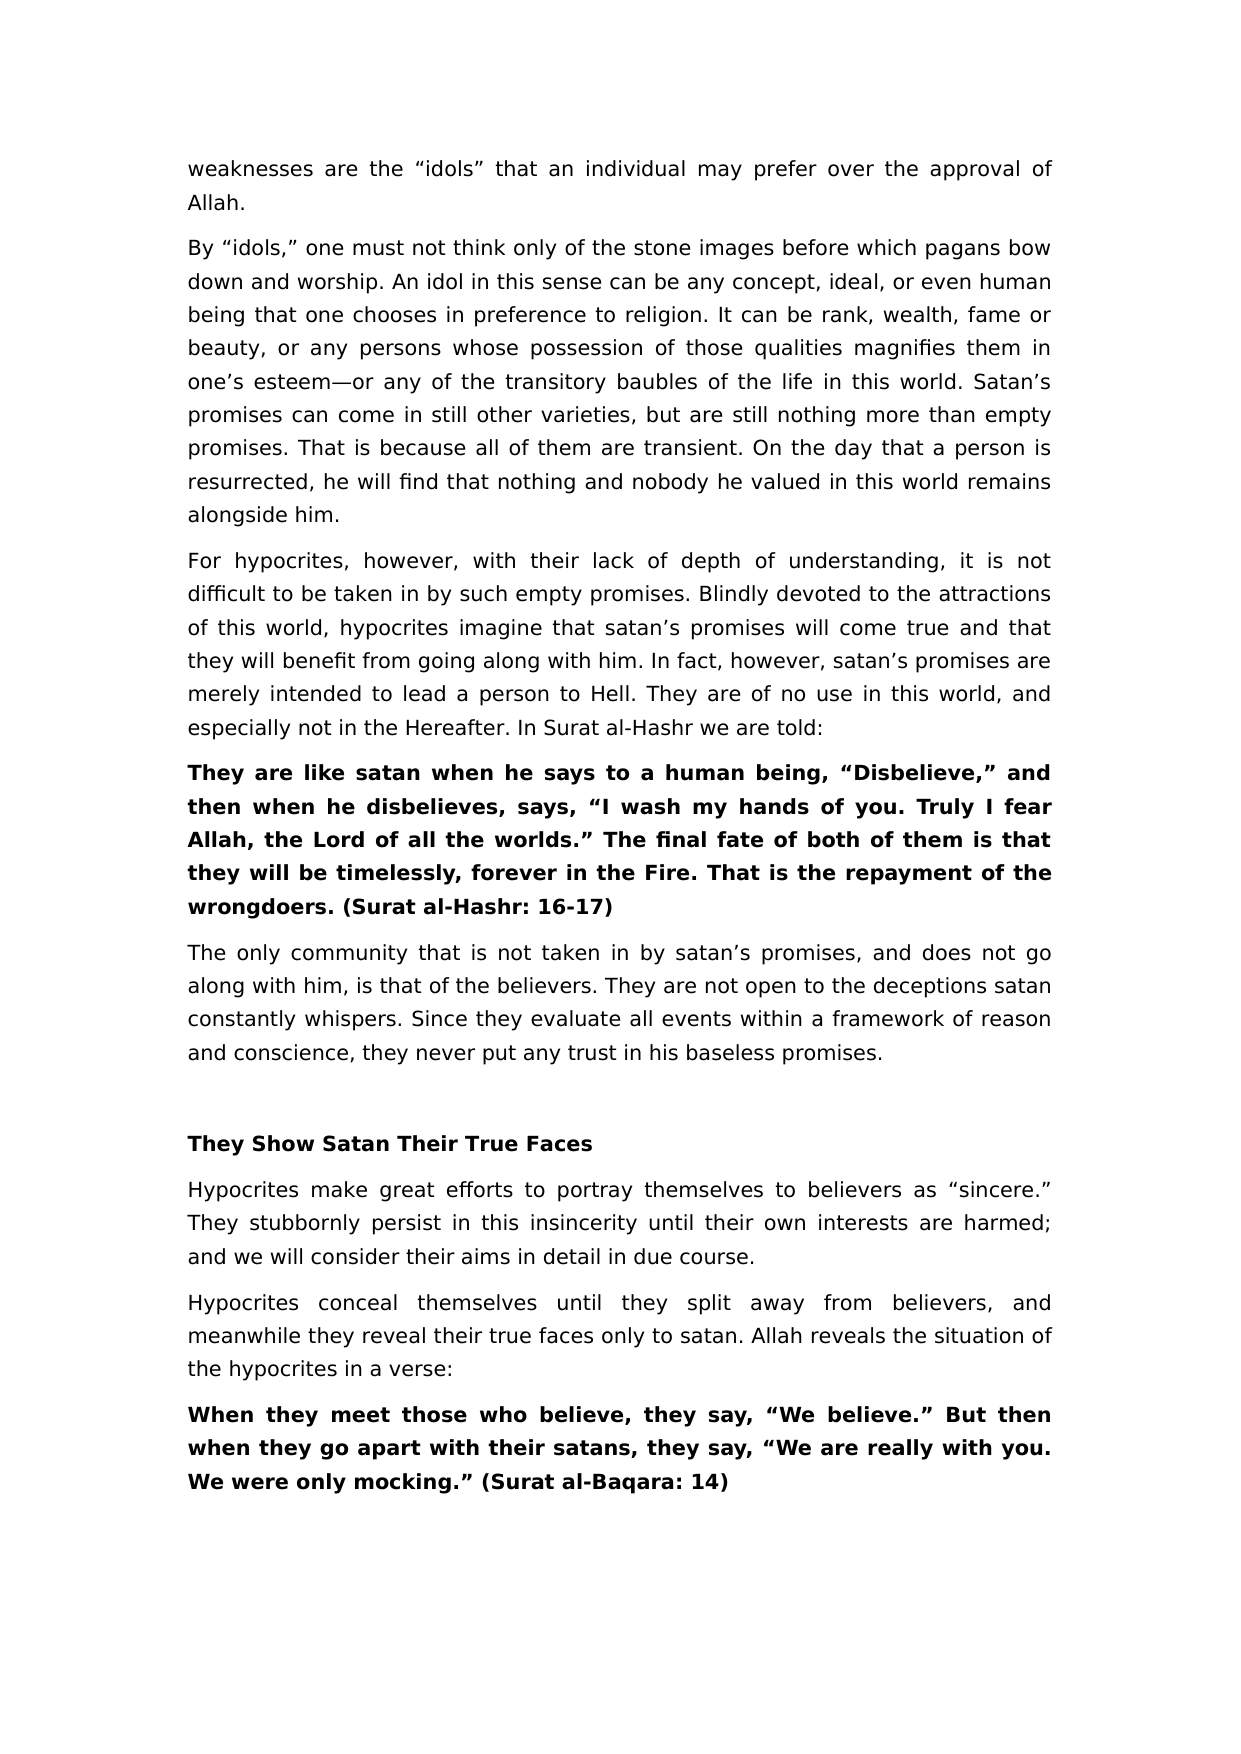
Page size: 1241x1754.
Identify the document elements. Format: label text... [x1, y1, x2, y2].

text They are like satan when he says to a human being, “Disbelieve,” and then when he disbelieves, says, “I wash my hands of you. Truly I fear Allah, the Lord of all the worlds.” The final fate of both of them is that they will be timelessly, forever in the Fire. That is the repayment of the wrongdoers. (Surat al-Hashr: 16-17) [187, 754, 1053, 921]
text For hypocrites, however, with their lack of depth of understanding, it is not difficult to be taken in by such empty promises. Blindly devoted to the attractions of this world, hypocrites imagine that satan’s promises will come true and that they will benefit from going along with him. In fact, however, satan’s promises are merely intended to lead a person to Hell. They are of no use in this world, and especially not in the Hereafter. In Surat al-Hashr we are told: [187, 542, 1053, 742]
text The only community that is not taken in by satan’s promises, and does not go along with him, is that of the believers. They are not open to the deceptions satan constantly whispers. Since they evaluate all events within a framework of reason and conscience, they never put any trust in his baseless promises. [187, 933, 1053, 1067]
text When they meet those who believe, they say, “We believe.” But then when they go apart with their satans, they say, “We are really with you. We were only mocking.” (Surat al-Baqara: 14) [187, 1396, 1053, 1496]
text By “idols,” one must not think only of the stone images before which pagans bow down and worship. An idol in this sense can be any concept, ideal, or even human being that one chooses in preference to religion. It can be rank, wealth, fame or beauty, or any persons whose possession of those qualities magnifies them in one’s esteem—or any of the transitory baubles of the life in this world. Satan’s promises can come in still other varieties, but are still nothing more than empty promises. That is because all of them are transient. On the day that a person is resurrected, he will find that nothing and nobody he valued in this world remains alongside him. [187, 229, 1053, 529]
text Hypocrites make great efforts to portray themselves to believers as “sincere.” They stubbornly persist in this insincerity until their own interests are harmed; and we will consider their aims in detail in due course. [187, 1171, 1053, 1271]
subtitle They Show Satan Their True Faces [187, 1125, 1053, 1158]
text Hypocrites conceal themselves until they split away from believers, and meanwhile they reveal their true faces only to satan. Allah reveals the situation of the hypocrites in a verse: [187, 1283, 1053, 1383]
text weaknesses are the “idols” that an individual may prefer over the approval of Allah. [187, 150, 1053, 217]
